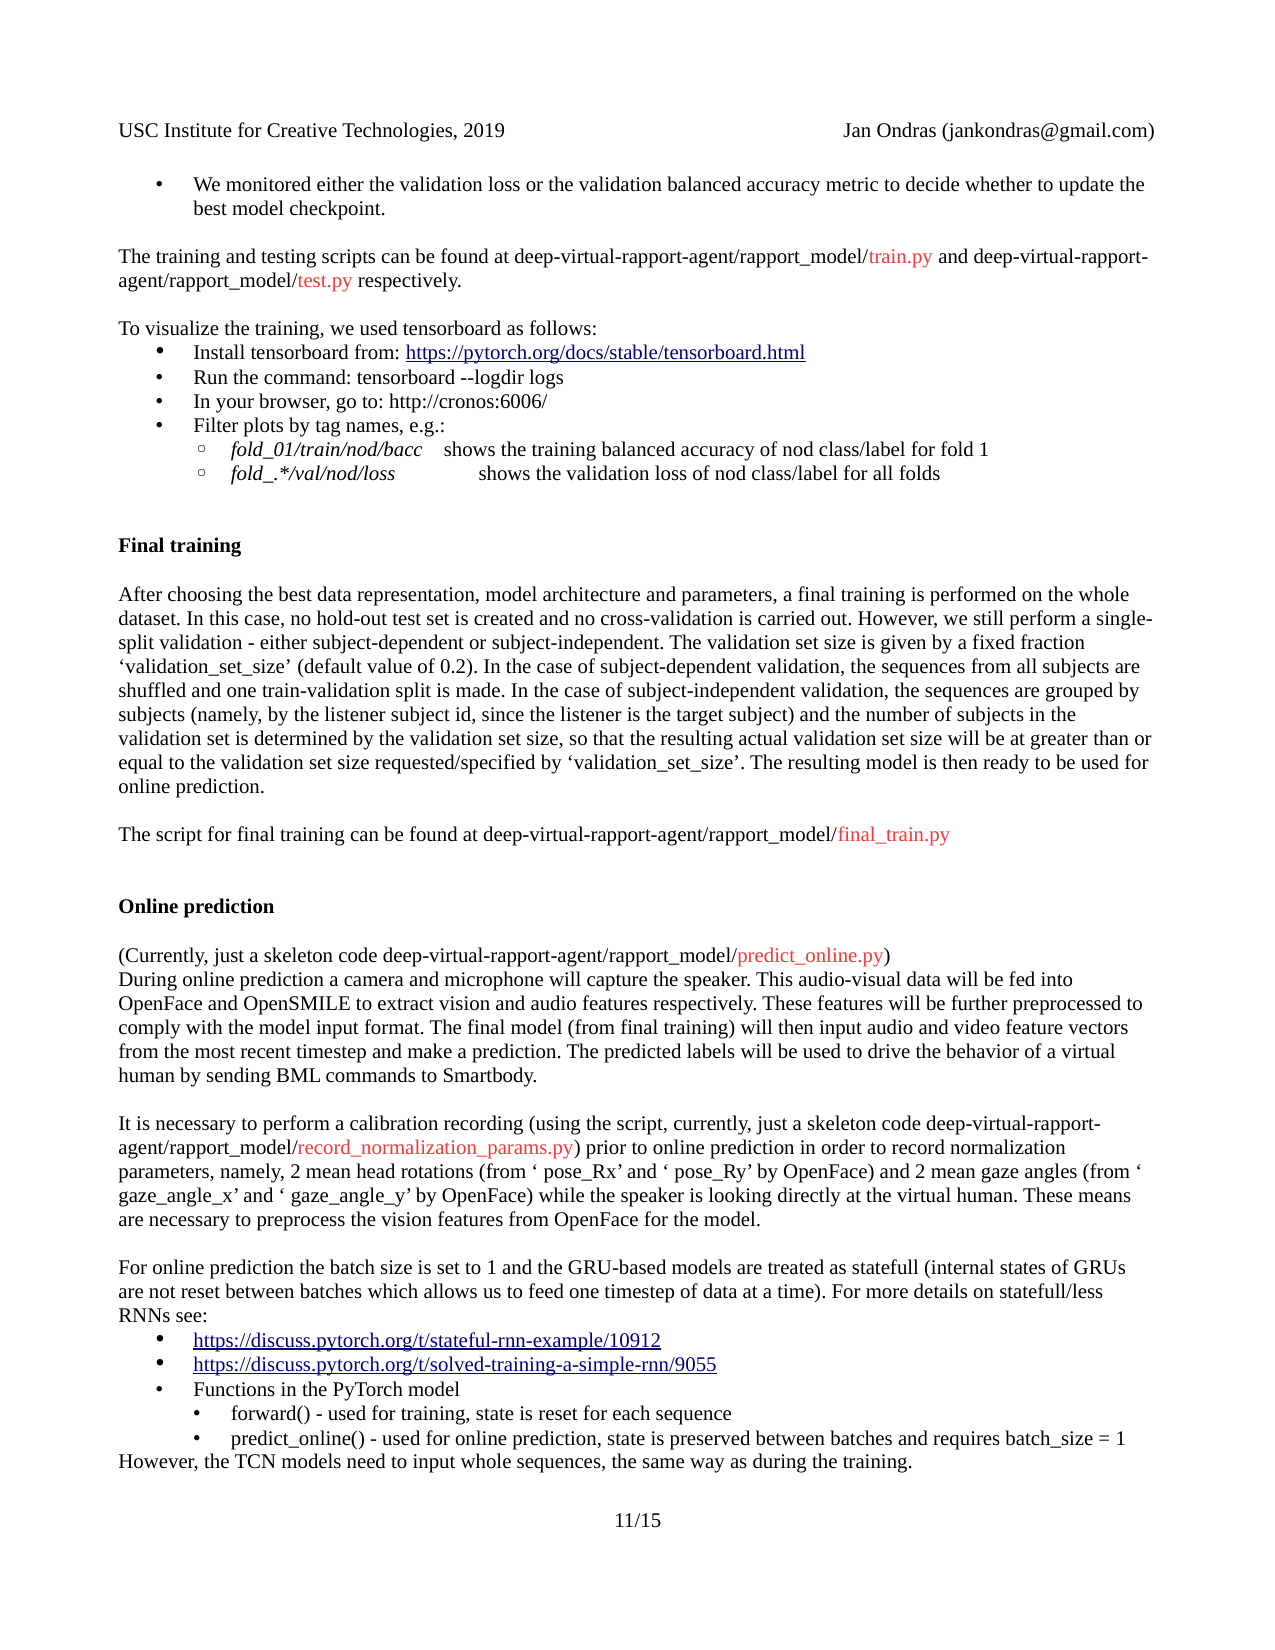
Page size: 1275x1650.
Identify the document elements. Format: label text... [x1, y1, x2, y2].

text The training and testing scripts can be found at deep-virtual-rapport-agent/rapport_model/train.py and deep-virtual-rapport-agent/rapport_model/test.py respectively. [118, 244, 1157, 292]
list In your browser, go to: http://cronos:6006/ [156, 389, 1157, 413]
list Filter plots by tag names, e.g.: [156, 413, 1157, 437]
text (Currently, just a skeleton code deep-virtual-rapport-agent/rapport_model/predict_online.py) [118, 942, 1157, 967]
text For online prediction the batch size is set to 1 and the GRU-based models are treated as statefull (internal states of GRUs are not reset between batches which allows us to feed one timestep of data at a time). For more details on statefull/less RNNs see: [118, 1255, 1157, 1327]
list forward() - used for training, state is reset for each sequence [193, 1401, 1157, 1425]
text To visualize the training, we used tensorboard as follows: [118, 316, 1157, 340]
text Online prediction [118, 894, 1157, 918]
list https://discuss.pytorch.org/t/stateful-rnn-example/10912 [156, 1327, 1157, 1352]
text During online prediction a camera and microphone will capture the speaker. This audio-visual data will be fed into OpenFace and OpenSMILE to extract vision and audio features respectively. These features will be further preprocessed to comply with the model input format. The final model (from final training) will then input audio and video feature vectors from the most recent timestep and make a prediction. The predicted labels will be used to drive the behavior of a virtual human by sending BML commands to Smartbody. [118, 967, 1157, 1087]
text However, the TCN models need to input whole sequences, the same way as during the training. [118, 1449, 1157, 1473]
list fold_.*/val/nod/loss shows the validation loss of nod class/label for all folds [193, 461, 1157, 485]
text It is necessary to perform a calibration recording (using the script, currently, just a skeleton code deep-virtual-rapport-agent/rapport_model/record_normalization_params.py) prior to online prediction in order to record normalization parameters, namely, 2 mean head rotations (from ‘ pose_Rx’ and ‘ pose_Ry’ by OpenFace) and 2 mean gaze angles (from ‘ gaze_angle_x’ and ‘ gaze_angle_y’ by OpenFace) while the speaker is looking directly at the virtual human. These means are necessary to preprocess the vision features from OpenFace for the model. [118, 1111, 1157, 1231]
list Install tensorboard from: https://pytorch.org/docs/stable/tensorboard.html [156, 340, 1157, 365]
list Run the command: tensorboard --logdir logs [156, 365, 1157, 389]
text Final training [118, 533, 1157, 557]
list https://discuss.pytorch.org/t/solved-training-a-simple-rnn/9055 [156, 1352, 1157, 1377]
list We monitored either the validation loss or the validation balanced accuracy metric to decide whether to update the best model checkpoint. [156, 172, 1157, 220]
list Functions in the PyTorch model [156, 1377, 1157, 1401]
text After choosing the best data representation, model architecture and parameters, a final training is performed on the whole dataset. In this case, no hold-out test set is created and no cross-validation is carried out. However, we still perform a single-split validation - either subject-dependent or subject-independent. The validation set size is given by a fixed fraction ‘validation_set_size’ (default value of 0.2). In the case of subject-dependent validation, the sequences from all subjects are shuffled and one train-validation split is made. In the case of subject-independent validation, the sequences are grouped by subjects (namely, by the listener subject id, since the listener is the target subject) and the number of subjects in the validation set is determined by the validation set size, so that the resulting actual validation set size will be at greater than or equal to the validation set size requested/specified by ‘validation_set_size’. The resulting model is then ready to be used for online prediction. [118, 582, 1157, 798]
list predict_online() - used for online prediction, state is preserved between batches and requires batch_size = 1 [193, 1425, 1157, 1449]
text The script for final training can be found at deep-virtual-rapport-agent/rapport_model/final_train.py [118, 822, 1157, 846]
list fold_01/train/nod/bacc shows the training balanced accuracy of nod class/label for fold 1 [193, 437, 1157, 461]
